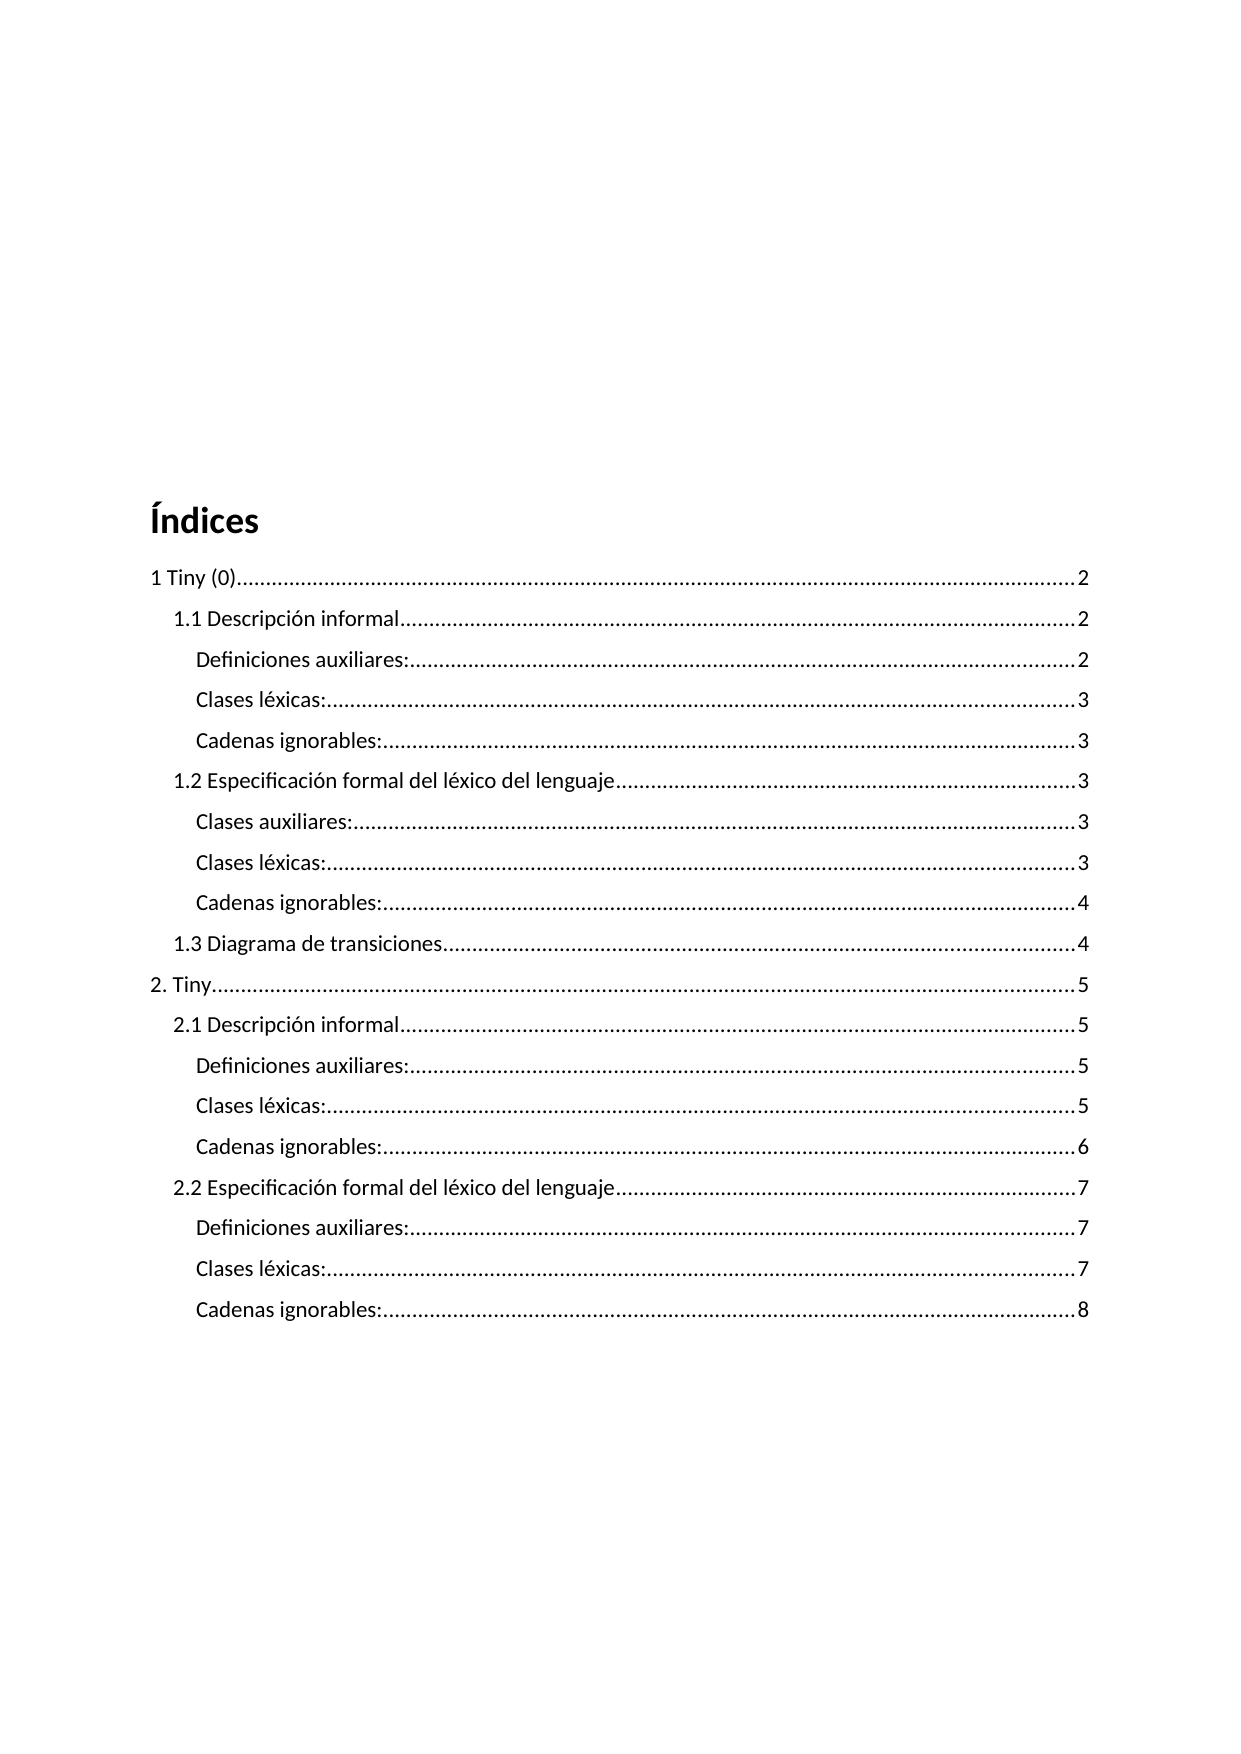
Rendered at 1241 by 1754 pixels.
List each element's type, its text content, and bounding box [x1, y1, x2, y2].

text Definiciones auxiliares: 2 [196, 645, 1090, 673]
text Cadenas ignorables: 3 [196, 726, 1090, 754]
text Clases léxicas: 3 [196, 685, 1090, 713]
text Cadenas ignorables: 8 [196, 1295, 1090, 1323]
text 2.1 Descripción informal 5 [173, 1010, 1090, 1038]
text Clases léxicas: 3 [196, 848, 1090, 876]
text Definiciones auxiliares: 7 [196, 1213, 1090, 1242]
text 1.1 Descripción informal 2 [173, 604, 1090, 632]
text 1 Tiny (0) 2 [150, 563, 1090, 592]
text Clases auxiliares: 3 [196, 807, 1090, 835]
text 1.3 Diagrama de transiciones 4 [173, 929, 1090, 957]
text Cadenas ignorables: 6 [196, 1132, 1090, 1160]
text Clases léxicas: 5 [196, 1092, 1090, 1120]
text Clases léxicas: 7 [196, 1254, 1090, 1282]
text Cadenas ignorables: 4 [196, 888, 1090, 917]
text 2. Tiny 5 [150, 970, 1090, 998]
text Índices [150, 497, 1090, 543]
text 2.2 Especificación formal del léxico del lenguaje 7 [173, 1173, 1090, 1201]
text 1.2 Especificación formal del léxico del lenguaje 3 [173, 767, 1090, 795]
text Definiciones auxiliares: 5 [196, 1051, 1090, 1079]
